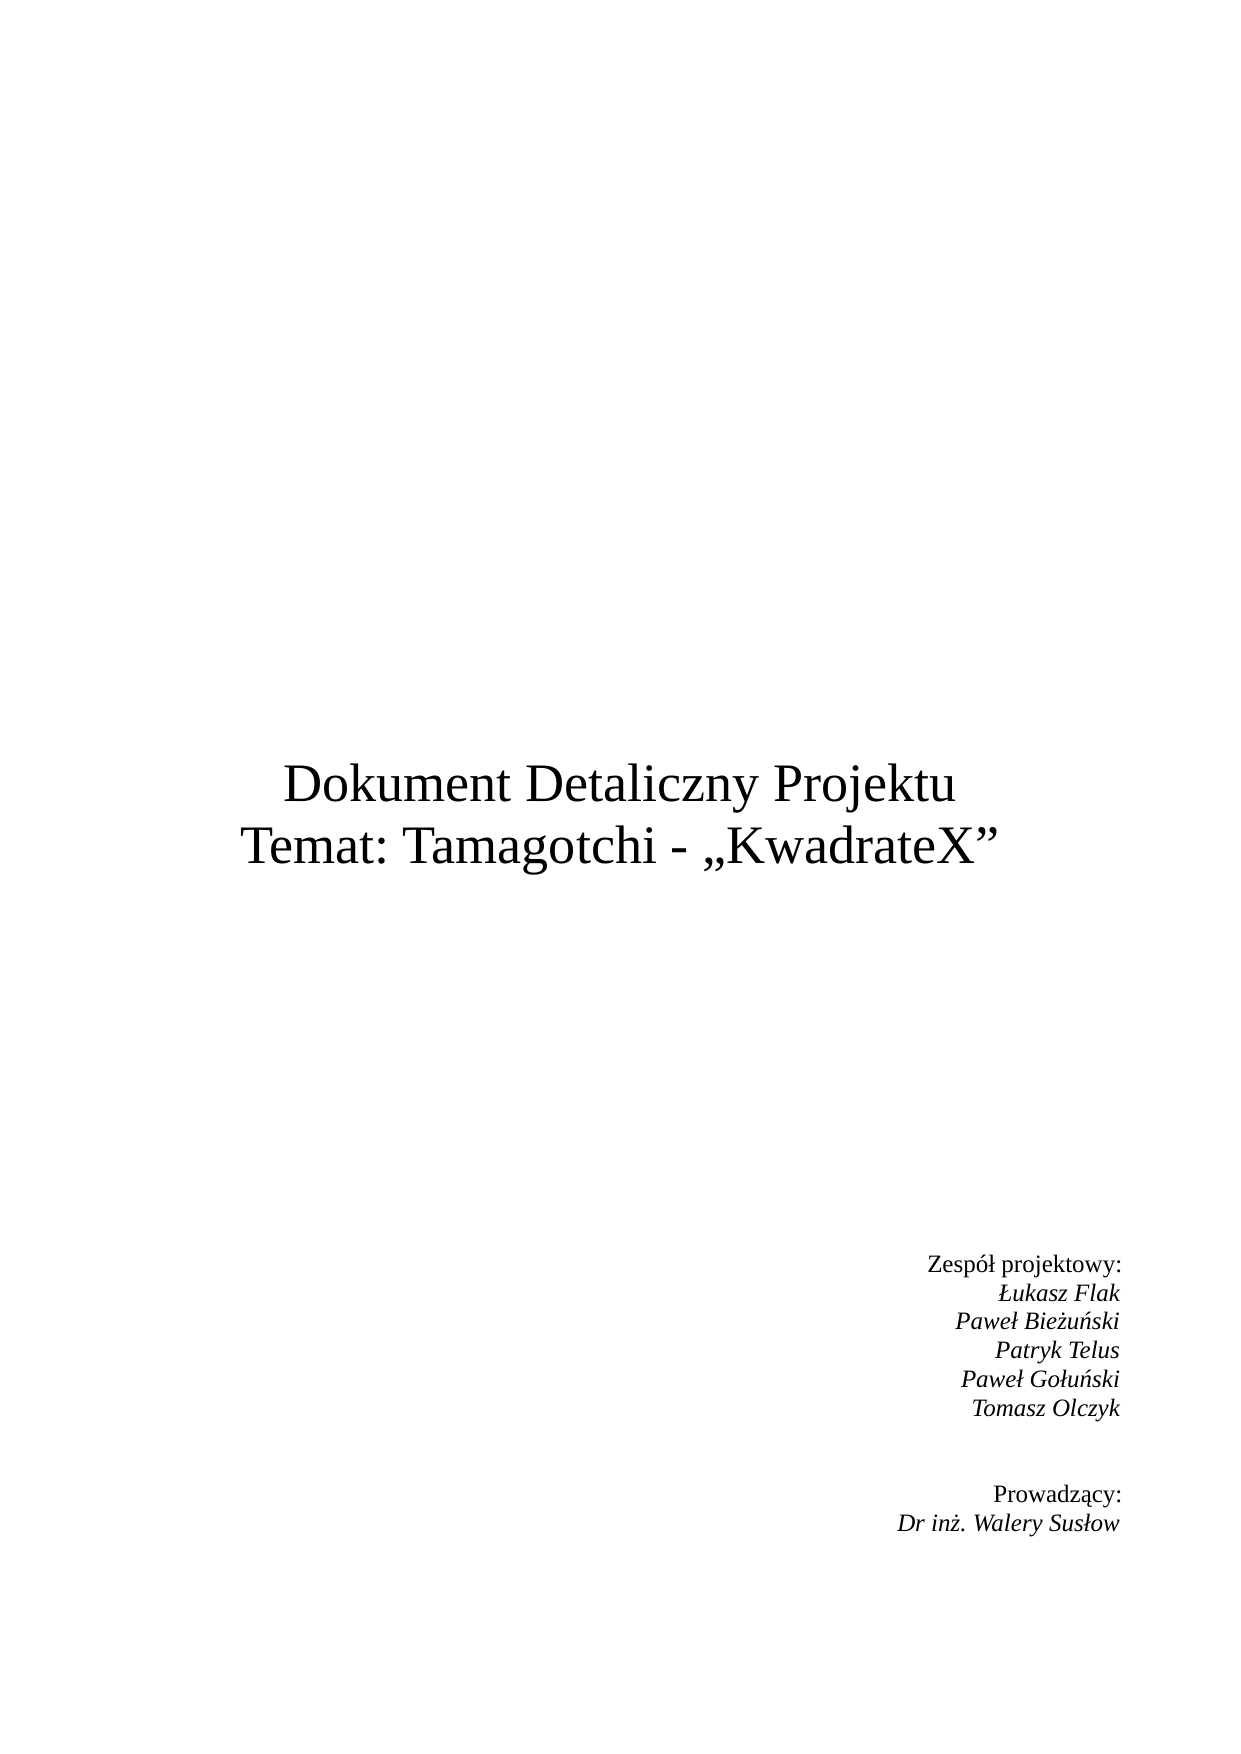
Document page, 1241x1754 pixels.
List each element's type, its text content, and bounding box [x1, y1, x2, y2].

text Tomasz Olczyk [118, 1393, 1122, 1421]
text Dr inż. Walery Susłow [118, 1508, 1122, 1536]
text Prowadzący: [118, 1479, 1122, 1508]
text Zespół projektowy: [118, 1249, 1122, 1278]
text Dokument Detaliczny Projektu [118, 751, 1122, 813]
text Łukasz Flak [118, 1278, 1122, 1306]
text Temat: Tamagotchi - „KwadrateX” [118, 813, 1122, 875]
text Paweł Gołuński [118, 1364, 1122, 1393]
text Patryk Telus [118, 1335, 1122, 1364]
text Paweł Bieżuński [118, 1306, 1122, 1335]
